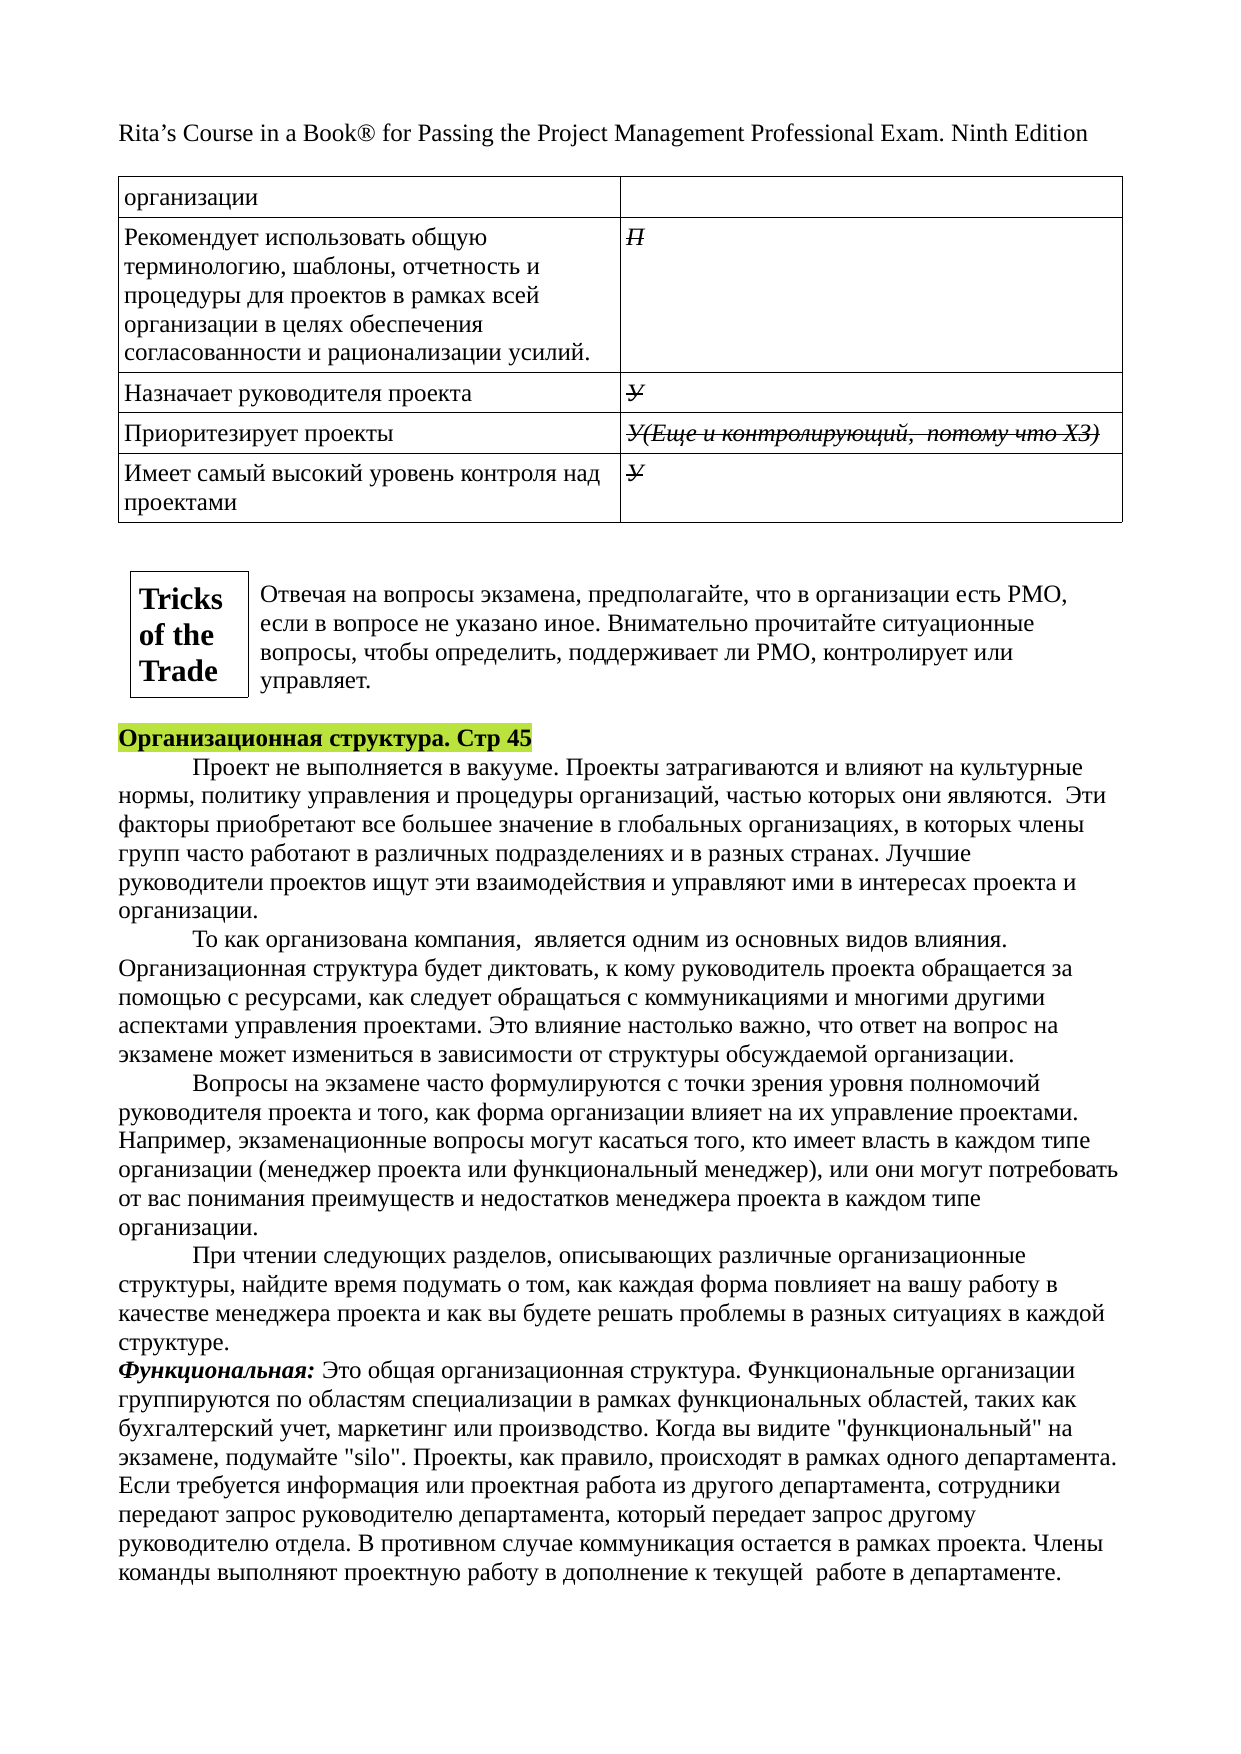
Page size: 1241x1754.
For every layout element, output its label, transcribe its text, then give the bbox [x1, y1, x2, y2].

text При чтении следующих разделов, описывающих различные организационные структуры, найдите время подумать о том, как каждая форма повлияет на вашу работу в качестве менеджера проекта и как вы будете решать проблемы в разных ситуациях в каждой структуре. [118, 1241, 1122, 1356]
text Отвечая на вопросы экзамена, предполагайте, что в организации есть PMO, если в вопросе не указано иное. Внимательно прочитайте ситуационные вопросы, чтобы определить, поддерживает ли PMO, контролирует или управляет. [249, 579, 1122, 694]
text Организационная структура. Стр 45 [118, 723, 1122, 752]
text Вопросы на экзамене часто формулируются с точки зрения уровня полномочий руководителя проекта и того, как форма организации влияет на их управление проектами. Например, экзаменационные вопросы могут касаться того, кто имеет власть в каждом типе организации (менеджер проекта или функциональный менеджер), или они могут потребовать от вас понимания преимуществ и недостатков менеджера проекта в каждом типе организации. [118, 1068, 1122, 1241]
table_cell У [621, 454, 1122, 522]
table_cell П [621, 218, 1122, 372]
table_cell Рекомендует использовать общую терминологию, шаблоны, отчетность и процедуры для проектов в рамках всей организации в целях обеспечения согласованности и рационализации усилий. [119, 218, 620, 372]
text Функциональная: Это общая организационная структура. Функциональные организации группируются по областям специализации в рамках функциональных областей, таких как бухгалтерский учет, маркетинг или производство. Когда вы видите "функциональный" на экзамене, подумайте "silo". Проекты, как правило, происходят в рамках одного департамента. Если требуется информация или проектная работа из другого департамента, сотрудники передают запрос руководителю департамента, который передает запрос другому руководителю отдела. В противном случае коммуникация остается в рамках проекта. Члены команды выполняют проектную работу в дополнение к текущей работе в департаменте. [118, 1356, 1122, 1586]
text Tricks of the Trade [138, 580, 239, 688]
text То как организована компания, является одним из основных видов влияния. Организационная структура будет диктовать, к кому руководитель проекта обращается за помощью с ресурсами, как следует обращаться с коммуникациями и многими другими аспектами управления проектами. Это влияние настолько важно, что ответ на вопрос на экзамене может измениться в зависимости от структуры обсуждаемой организации. [118, 924, 1122, 1068]
table_cell организации [119, 177, 620, 217]
table_cell [621, 177, 1122, 217]
table_cell У [621, 373, 1122, 412]
table_cell Имеет самый высокий уровень контроля над проектами [119, 454, 620, 522]
table_cell Приоритезирует проекты [119, 413, 620, 453]
table_cell Назначает руководителя проекта [119, 373, 620, 412]
text Проект не выполняется в вакууме. Проекты затрагиваются и влияют на культурные нормы, политику управления и процедуры организаций, частью которых они являются. Эти факторы приобретают все большее значение в глобальных организациях, в которых члены групп часто работают в различных подразделениях и в разных странах. Лучшие руководители проектов ищут эти взаимодействия и управляют ими в интересах проекта и организации. [118, 752, 1122, 924]
table_cell У(Еще и контролирующий, потому что ХЗ) [621, 413, 1122, 453]
